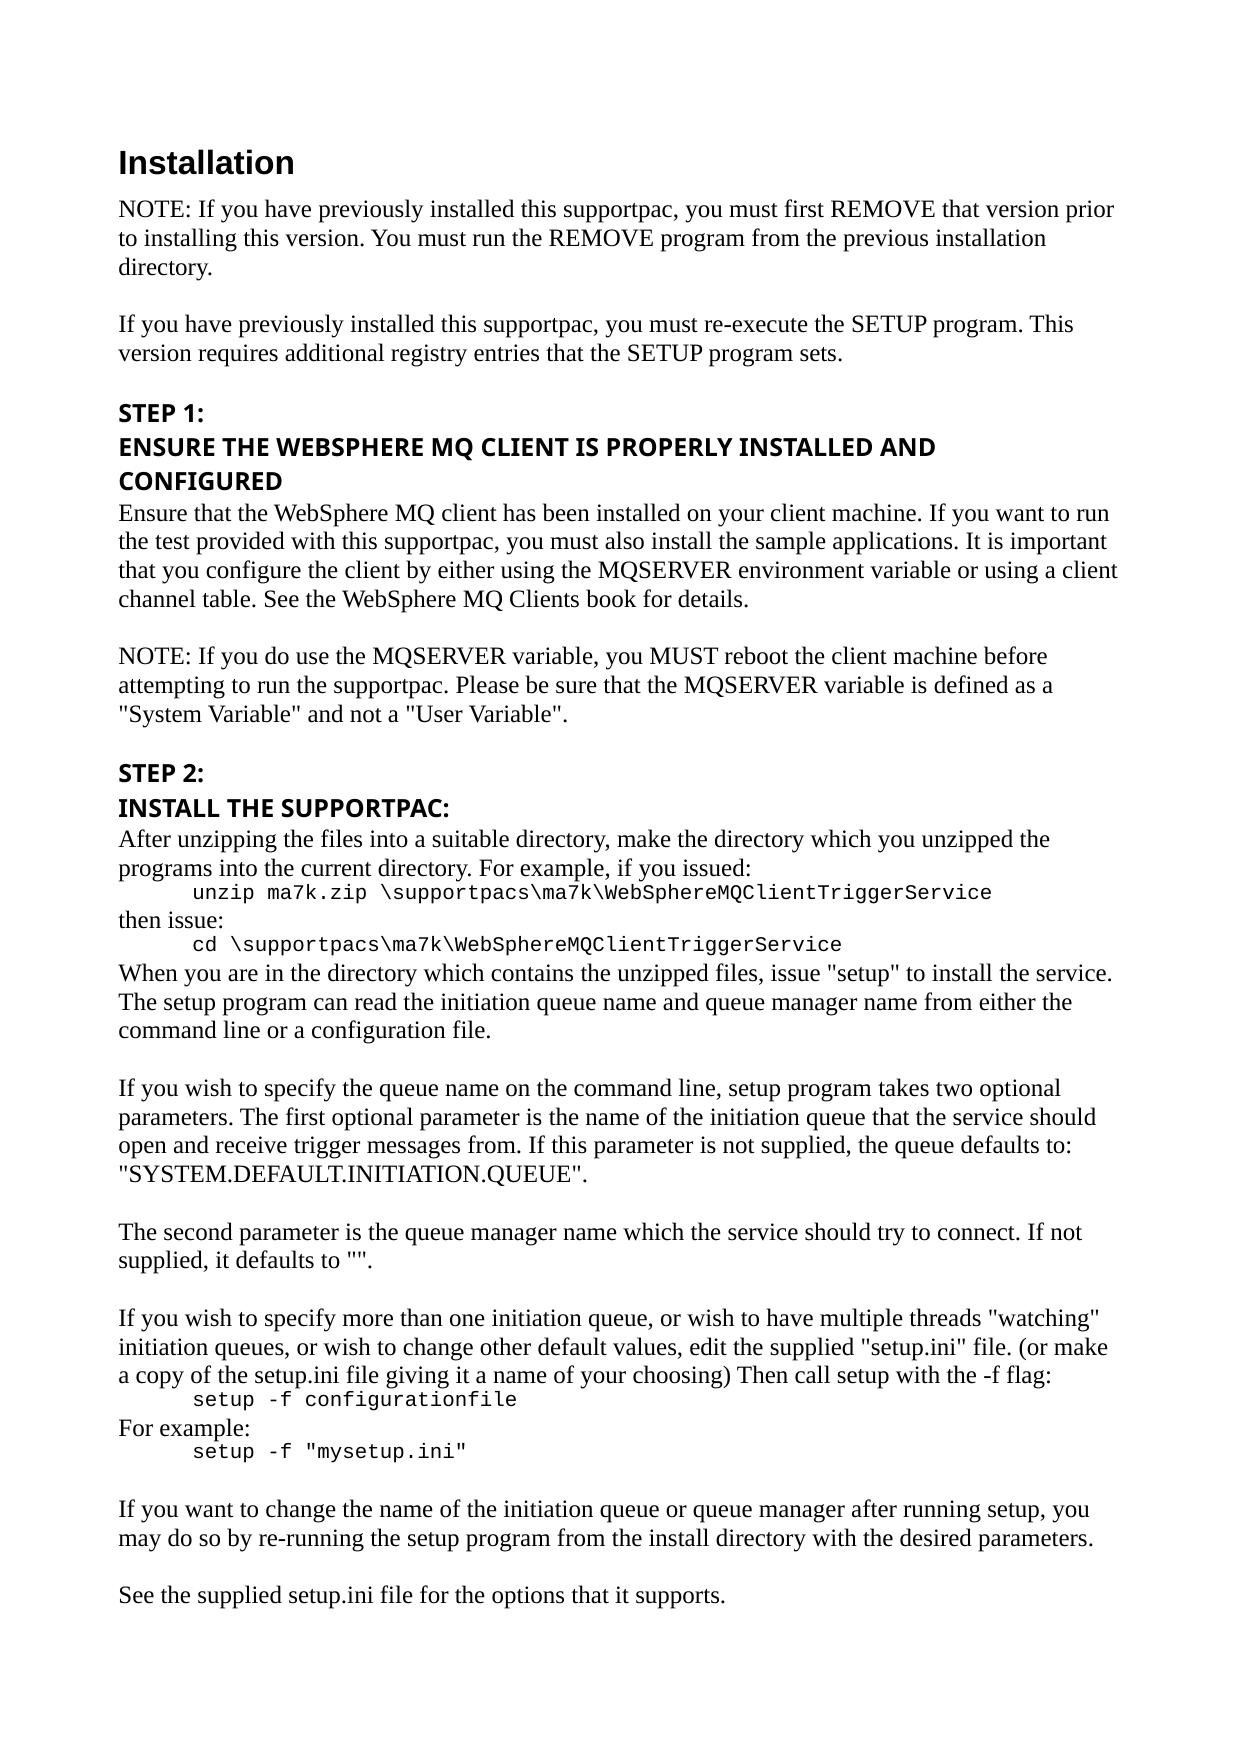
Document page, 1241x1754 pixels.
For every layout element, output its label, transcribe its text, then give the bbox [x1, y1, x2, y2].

text Ensure that the WebSphere MQ client has been installed on your client machine. If you want to run the test provided with this supportpac, you must also install the sample applications. It is important that you configure the client by either using the MQSERVER environment variable or using a client channel table. See the WebSphere MQ Clients book for details. [118, 498, 1122, 613]
text setup -f configurationfile [192, 1389, 1122, 1413]
text If you have previously installed this supportpac, you must re-execute the SETUP program. This version requires additional registry entries that the SETUP program sets. [118, 309, 1122, 367]
text CONFIGURED [118, 464, 1122, 498]
text If you want to change the name of the initiation queue or queue manager after running setup, you may do so by re-running the setup program from the install directory with the desired parameters. [118, 1494, 1122, 1551]
text setup -f "mysetup.ini" [192, 1441, 1122, 1465]
text After unzipping the files into a suitable directory, make the directory which you unzipped the programs into the current directory. For example, if you issued: [118, 824, 1122, 882]
subtitle Installation [118, 143, 1122, 182]
text INSTALL THE SUPPORTPAC: [118, 790, 1122, 824]
text STEP 1: [118, 396, 1122, 429]
text For example: [118, 1413, 1122, 1441]
text unzip ma7k.zip \supportpacs\ma7k\WebSphereMQClientTriggerService [192, 882, 1122, 905]
text cd \supportpacs\ma7k\WebSphereMQClientTriggerService [192, 934, 1122, 958]
text See the supplied setup.ini file for the options that it supports. [118, 1580, 1122, 1609]
text NOTE: If you have previously installed this supportpac, you must first REMOVE that version prior to installing this version. You must run the REMOVE program from the previous installation directory. [118, 194, 1122, 281]
text If you wish to specify the queue name on the command line, setup program takes two optional parameters. The first optional parameter is the name of the initiation queue that the service should open and receive trigger messages from. If this parameter is not supplied, the queue defaults to: "SYSTEM.DEFAULT.INITIATION.QUEUE". [118, 1073, 1122, 1188]
text then issue: [118, 905, 1122, 934]
text When you are in the directory which contains the unzipped files, issue "setup" to install the service. The setup program can read the initiation queue name and queue manager name from either the command line or a configuration file. [118, 958, 1122, 1044]
text ENSURE THE WEBSPHERE MQ CLIENT IS PROPERLY INSTALLED AND [118, 429, 1122, 464]
text NOTE: If you do use the MQSERVER variable, you MUST reboot the client machine before attempting to run the supportpac. Please be sure that the MQSERVER variable is defined as a "System Variable" and not a "User Variable". [118, 641, 1122, 728]
text STEP 2: [118, 756, 1122, 790]
text The second parameter is the queue manager name which the service should try to connect. If not supplied, it defaults to "". [118, 1217, 1122, 1274]
text If you wish to specify more than one initiation queue, or wish to have multiple threads "watching" initiation queues, or wish to change other default values, edit the supplied "setup.ini" file. (or make a copy of the setup.ini file giving it a name of your choosing) Then call setup with the -f flag: [118, 1303, 1122, 1389]
